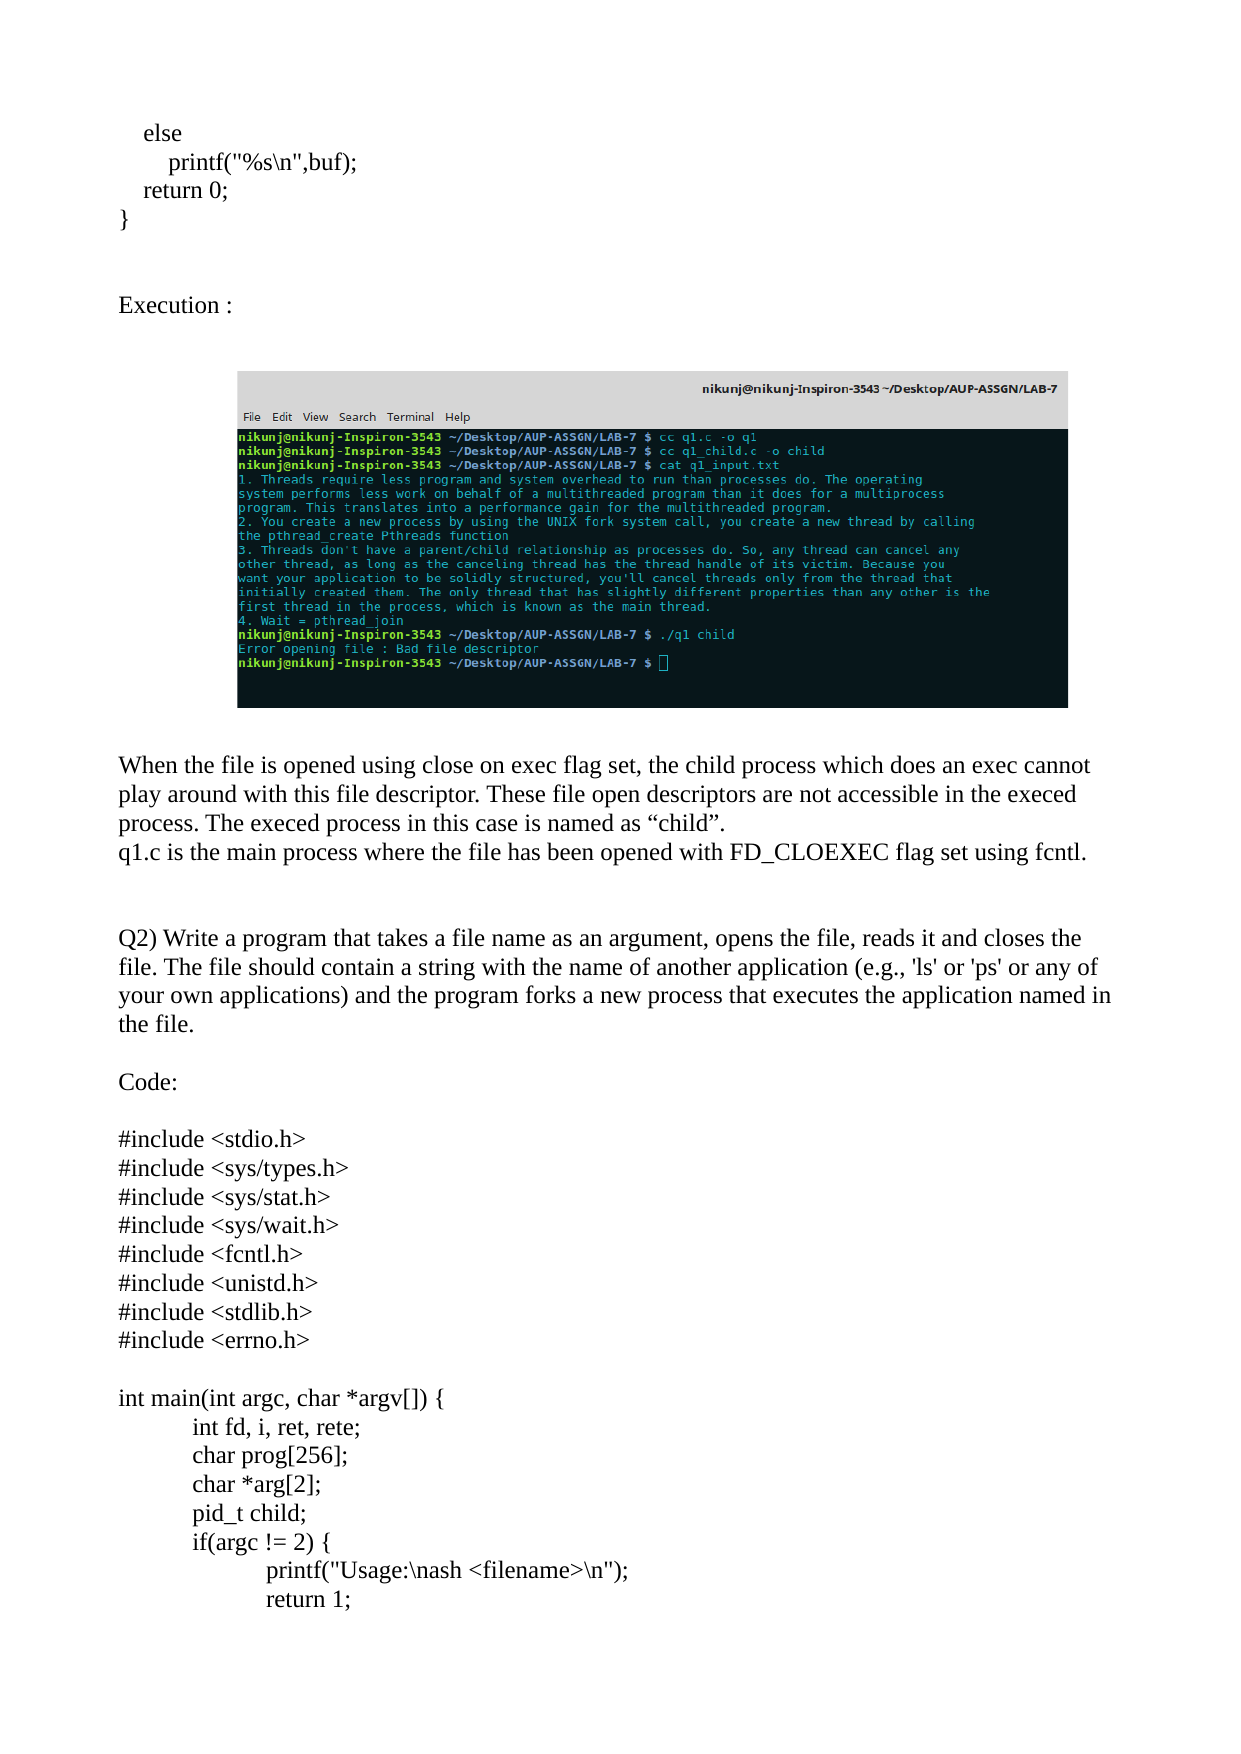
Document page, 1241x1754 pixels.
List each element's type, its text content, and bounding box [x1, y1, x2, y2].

text #include <sys/wait.h> [118, 1211, 1122, 1239]
text #include <stdlib.h> [118, 1297, 1122, 1326]
text printf("%s\n",buf); [118, 147, 1122, 176]
text q1.c is the main process where the file has been opened with FD_CLOEXEC flag set using fcntl. [118, 837, 1122, 866]
text return 0; [118, 176, 1122, 204]
text } [118, 204, 1122, 233]
text #include <sys/stat.h> [118, 1182, 1122, 1211]
text When the file is opened using close on exec flag set, the child process which does an exec cannot play around with this file descriptor. These file open descriptors are not accessible in the execed process. The execed process in this case is named as “child”. [118, 751, 1122, 837]
text if(argc != 2) { [118, 1527, 1122, 1556]
text char prog[256]; [118, 1441, 1122, 1469]
text #include <errno.h> [118, 1326, 1122, 1354]
text pid_t child; [118, 1498, 1122, 1527]
text #include <stdio.h> [118, 1124, 1122, 1153]
text Code: [118, 1067, 1122, 1096]
text char *arg[2]; [118, 1469, 1122, 1498]
text else [118, 118, 1122, 147]
text #include <sys/types.h> [118, 1153, 1122, 1182]
text #include <fcntl.h> [118, 1239, 1122, 1268]
text printf("Usage:\nash <filename>\n"); [118, 1556, 1122, 1584]
text int fd, i, ret, rete; [118, 1412, 1122, 1441]
text Execution : [118, 291, 1122, 319]
text Q2) Write a program that takes a file name as an argument, opens the file, reads it and closes the file. The file should contain a string with the name of another application (e.g., 'ls' or 'ps' or any of your own applications) and the program forks a new process that executes the application named in the file. [118, 923, 1122, 1038]
text return 1; [118, 1584, 1122, 1613]
picture [237, 371, 1069, 708]
text #include <unistd.h> [118, 1268, 1122, 1297]
text int main(int argc, char *argv[]) { [118, 1383, 1122, 1412]
